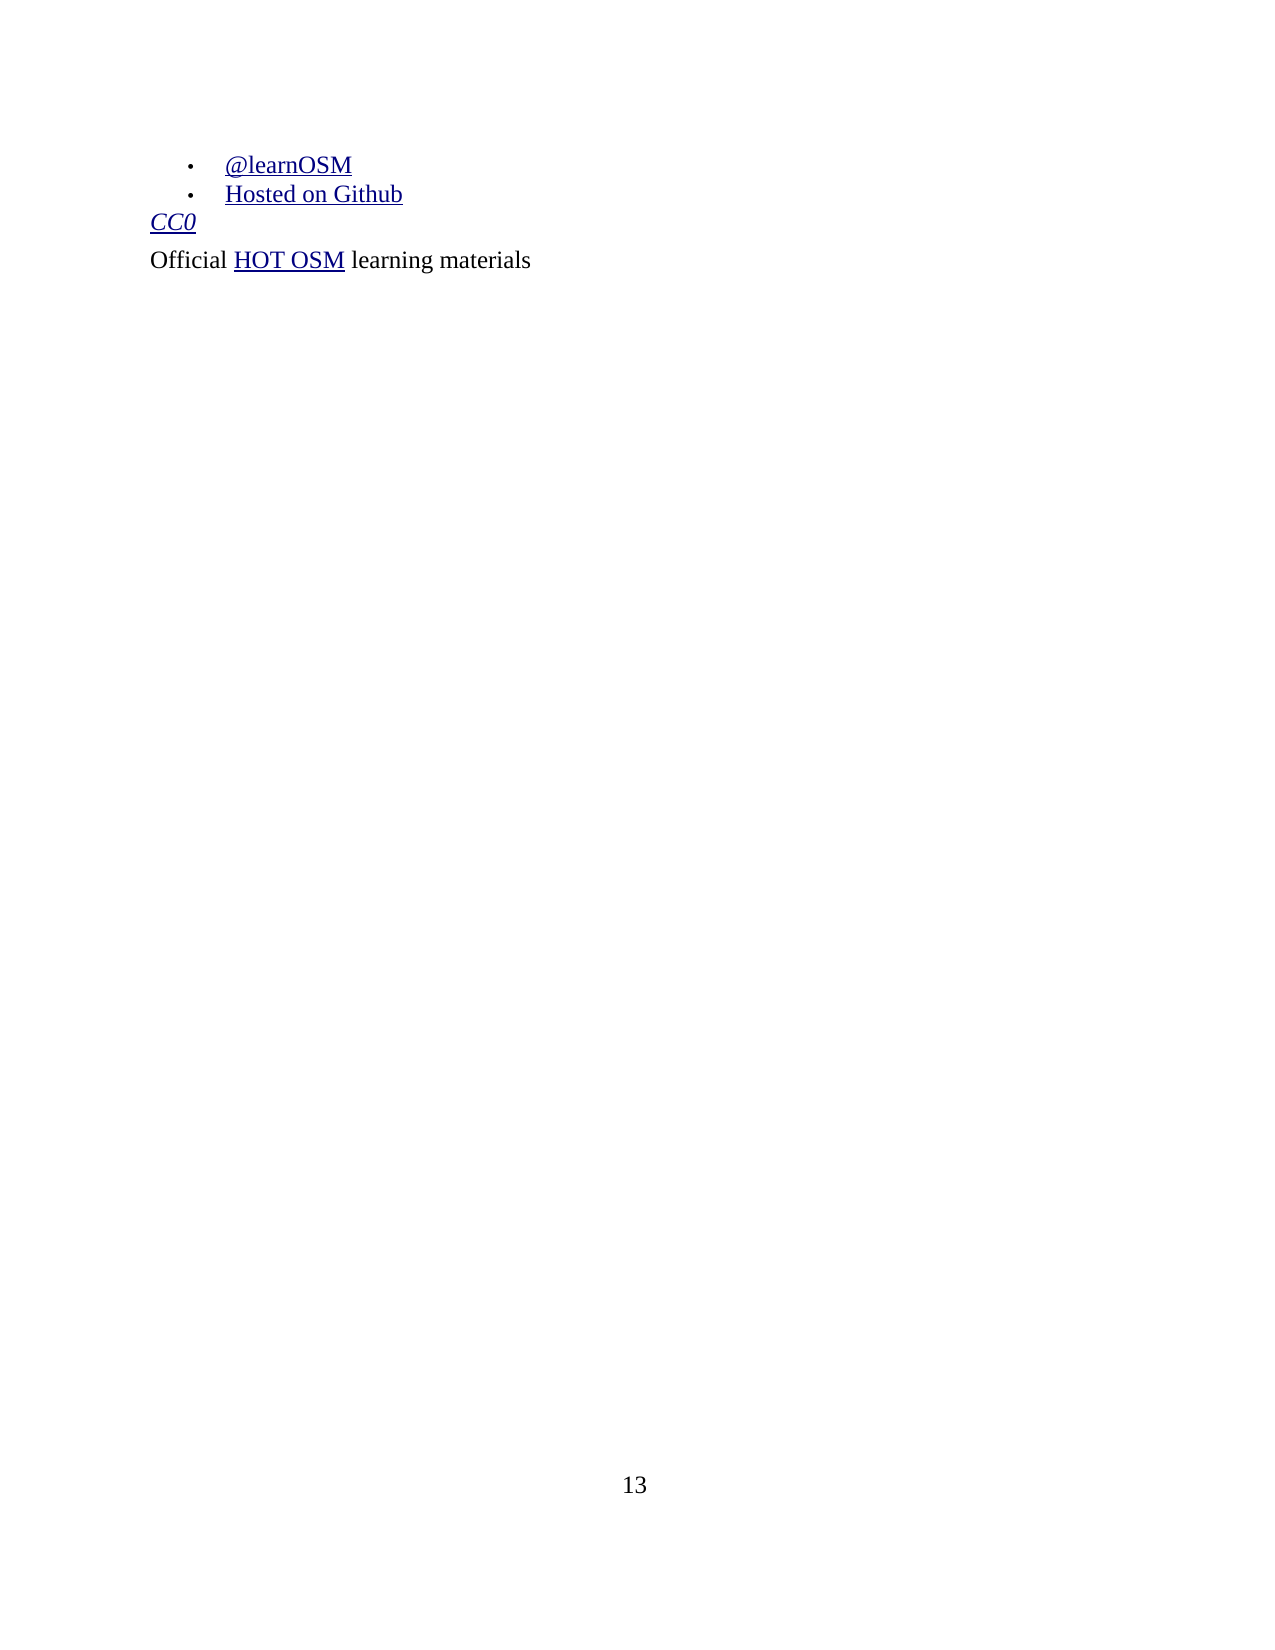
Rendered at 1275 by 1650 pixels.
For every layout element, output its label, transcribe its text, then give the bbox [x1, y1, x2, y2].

list @learnOSM [187, 150, 1125, 179]
text Official HOT OSM learning materials [150, 245, 1125, 274]
text CC0 [150, 207, 1125, 236]
list Hosted on Github [187, 179, 1125, 207]
